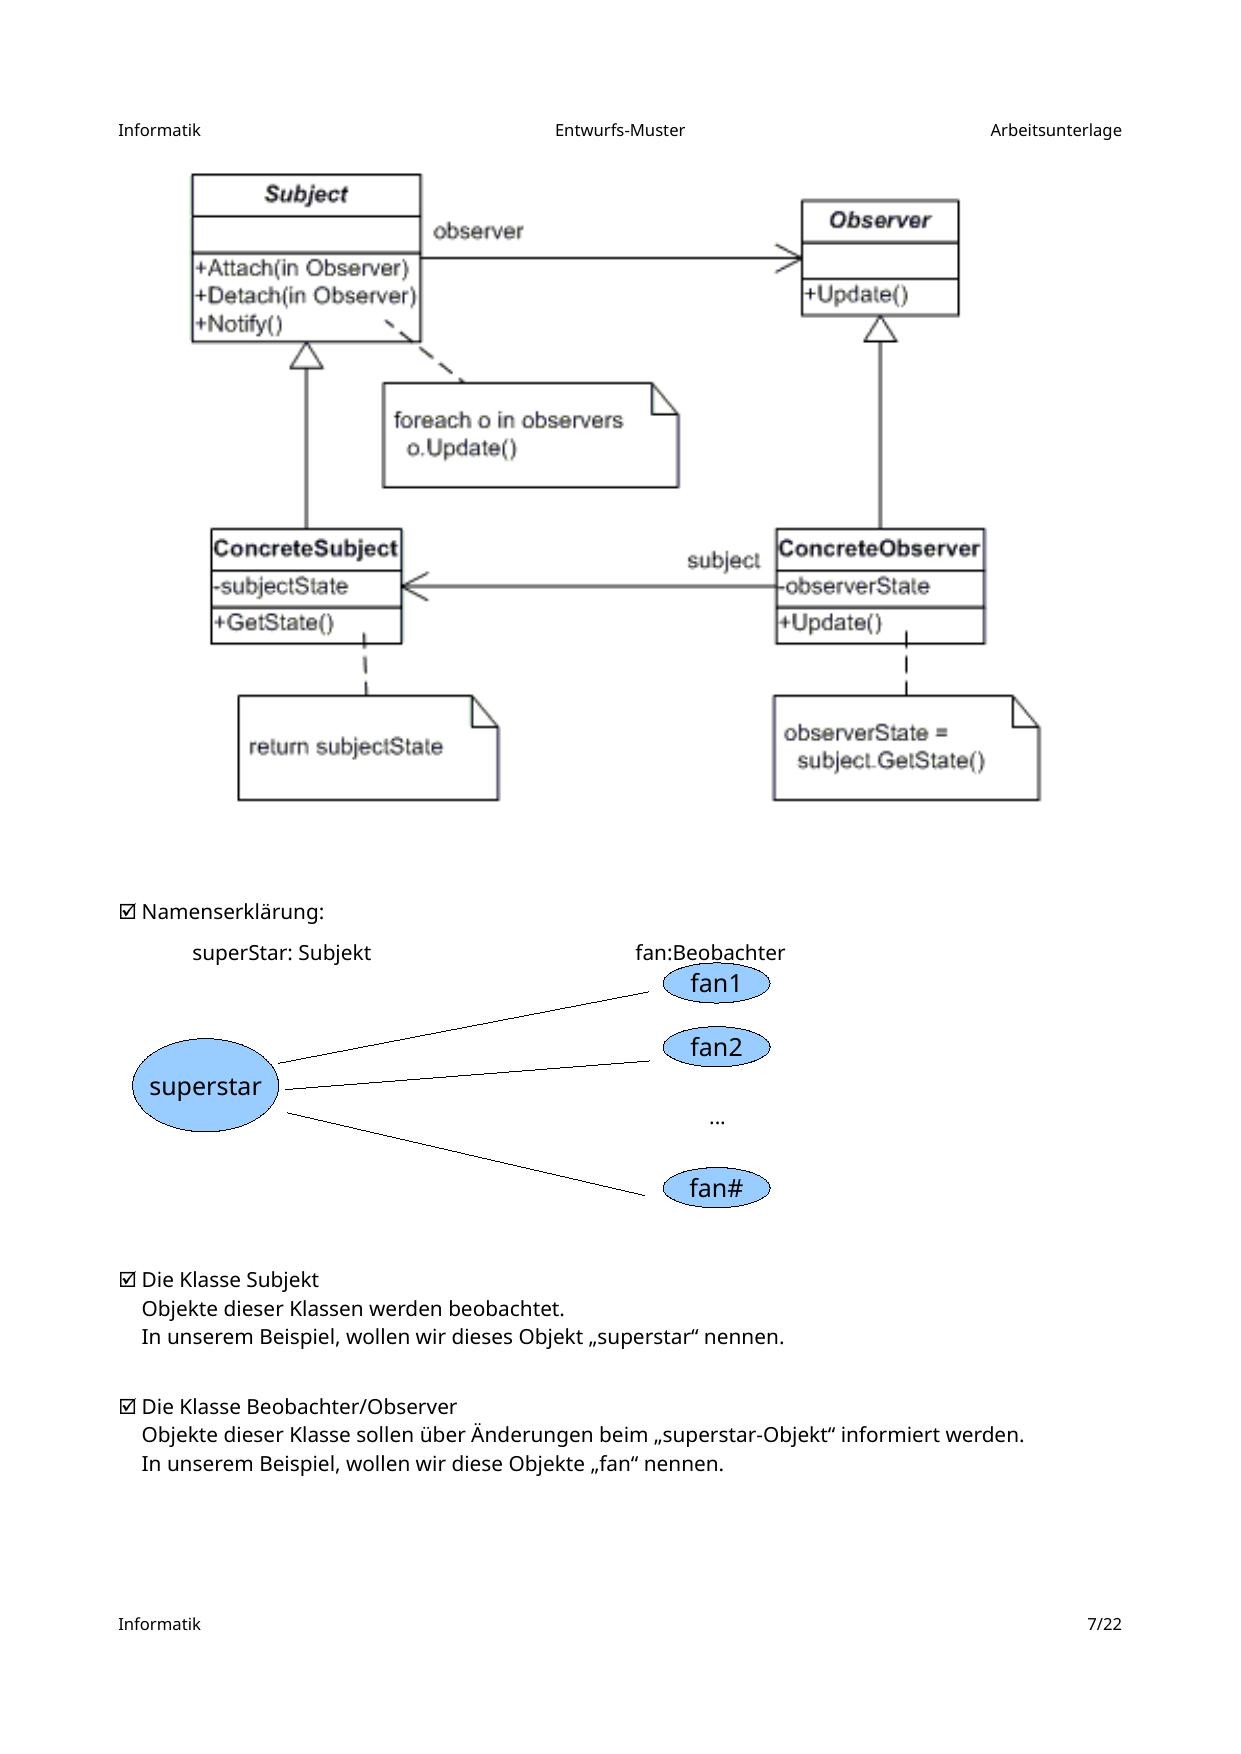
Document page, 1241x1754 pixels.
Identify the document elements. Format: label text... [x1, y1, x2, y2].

text ... [231, 1102, 1122, 1130]
list Namenserklärung: [118, 897, 1122, 926]
text [118, 1102, 180, 1130]
text superStar: Subjekt fan:Beobachter [118, 938, 1122, 967]
list Die Klasse Beobachter/Observer Objekte dieser Klasse sollen über Änderungen beim „superstar-Objekt“ informiert werden. In unserem Beispiel, wollen wir diese Objekte „fan“ nennen. [118, 1392, 1122, 1477]
picture [188, 170, 1052, 812]
list Die Klasse Subjekt Objekte dieser Klassen werden beobachtet. In unserem Beispiel, wollen wir dieses Objekt „superstar“ nennen. [118, 1266, 1122, 1379]
